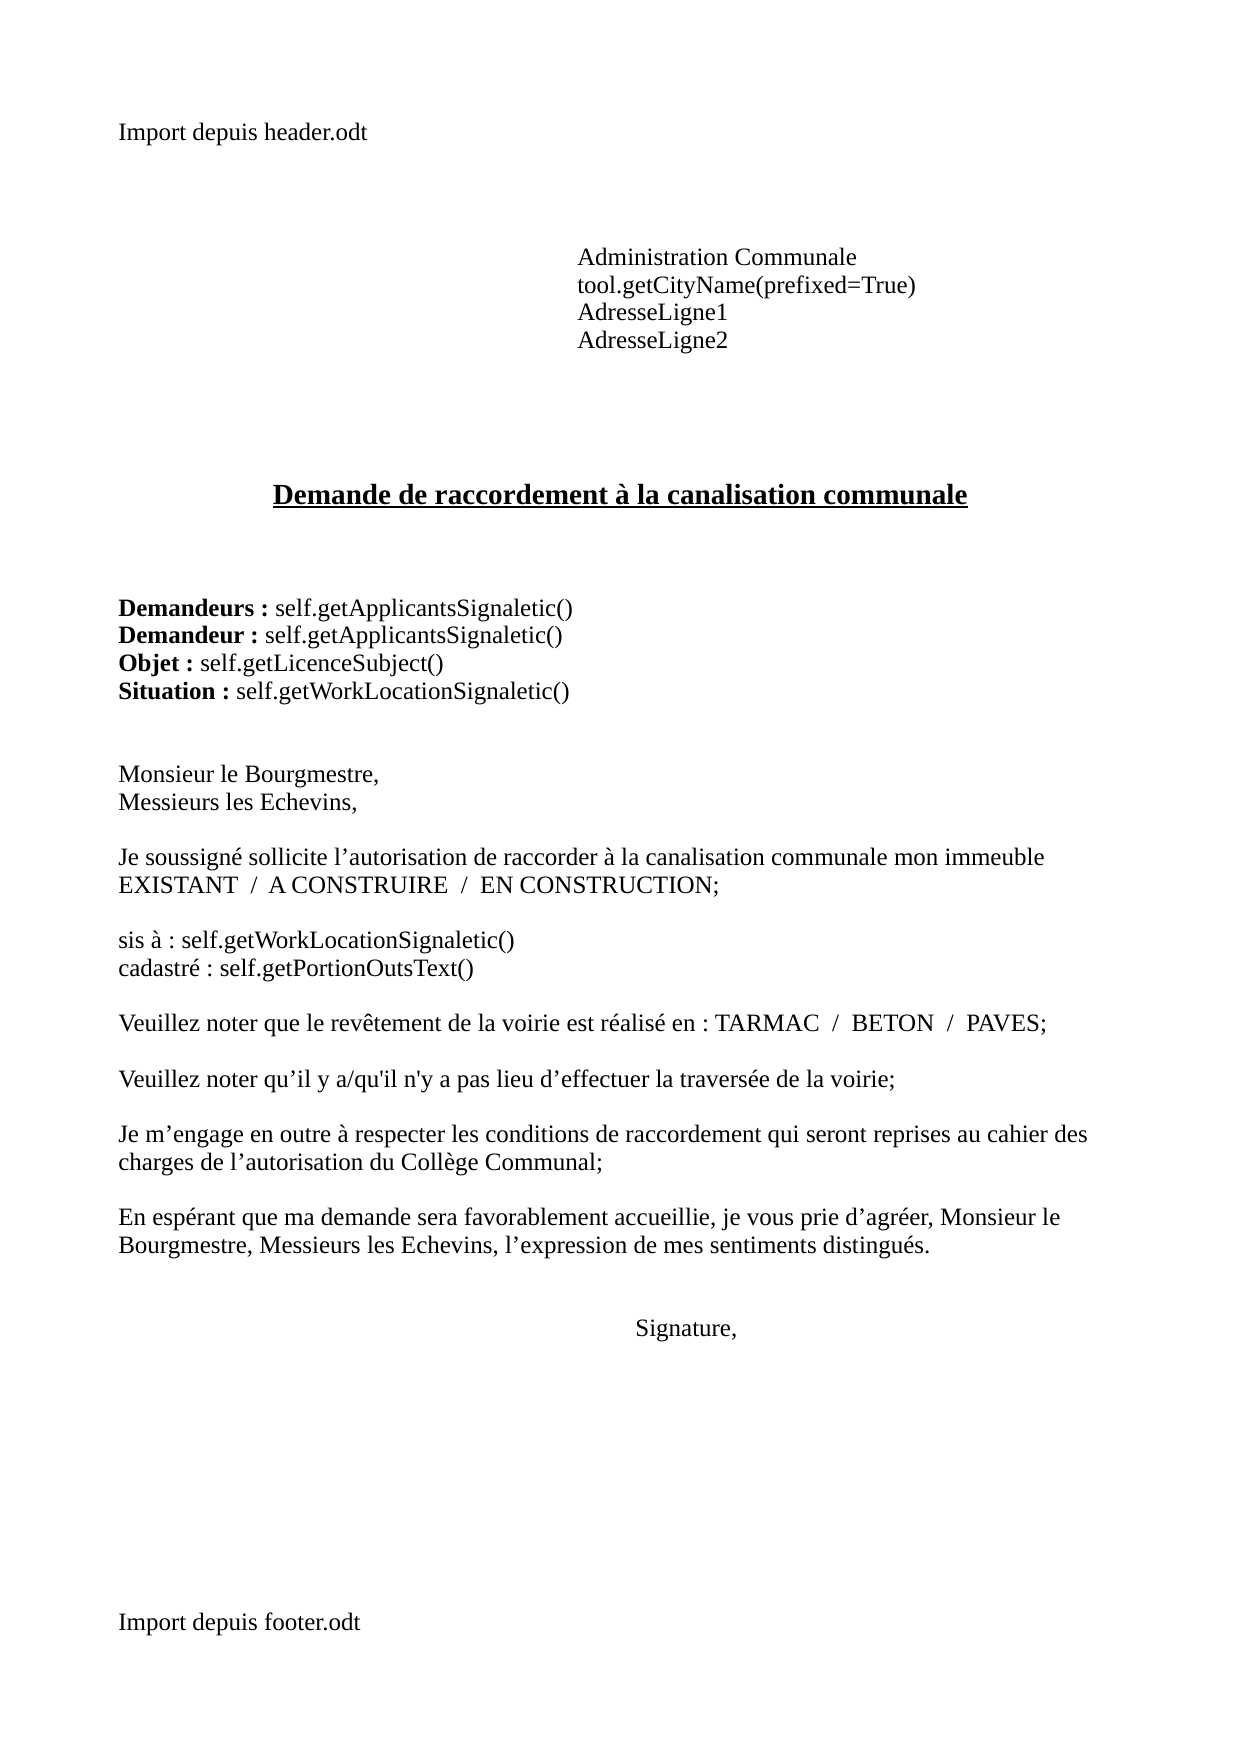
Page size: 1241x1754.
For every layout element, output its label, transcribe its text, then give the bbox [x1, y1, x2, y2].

text Messieurs les Echevins, [118, 788, 1122, 815]
text Administration Communale tool.getCityName(prefixed=True) [577, 243, 1028, 298]
text EXISTANT / A CONSTRUIRE / EN CONSTRUCTION; [118, 871, 1122, 898]
text En espérant que ma demande sera favorablement accueillie, je vous prie d’agréer, Monsieur le Bourgmestre, Messieurs les Echevins, l’expression de mes sentiments distingués. [118, 1203, 1122, 1259]
text Je soussigné sollicite l’autorisation de raccorder à la canalisation communale mon immeuble [118, 843, 1122, 871]
text Demandeurs : self.getApplicantsSignaletic() [118, 594, 1122, 621]
text Situation : self.getWorkLocationSignaletic() [118, 677, 1122, 704]
text Je m’engage en outre à respecter les conditions de raccordement qui seront reprises au cahier des charges de l’autorisation du Collège Communal; [118, 1120, 1122, 1176]
text Veuillez noter que le revêtement de la voirie est réalisé en : TARMAC / BETON / PAVES; [118, 1009, 1122, 1037]
text AdresseLigne2 [577, 326, 1028, 354]
text Veuillez noter qu’il y a/qu'il n'y a pas lieu d’effectuer la traversée de la voirie; [118, 1065, 1122, 1092]
title Demande de raccordement à la canalisation communale [118, 478, 1122, 511]
text AdresseLigne1 [577, 298, 1028, 326]
text Monsieur le Bourgmestre, [118, 760, 1122, 788]
text Import depuis header.odt [118, 118, 539, 146]
text Signature, [118, 1314, 1122, 1342]
text Objet : self.getLicenceSubject() [118, 649, 1122, 677]
text sis à : self.getWorkLocationSignaletic() [118, 926, 1122, 954]
text Demandeur : self.getApplicantsSignaletic() [118, 621, 1122, 649]
text cadastré : self.getPortionOutsText() [118, 954, 1122, 982]
